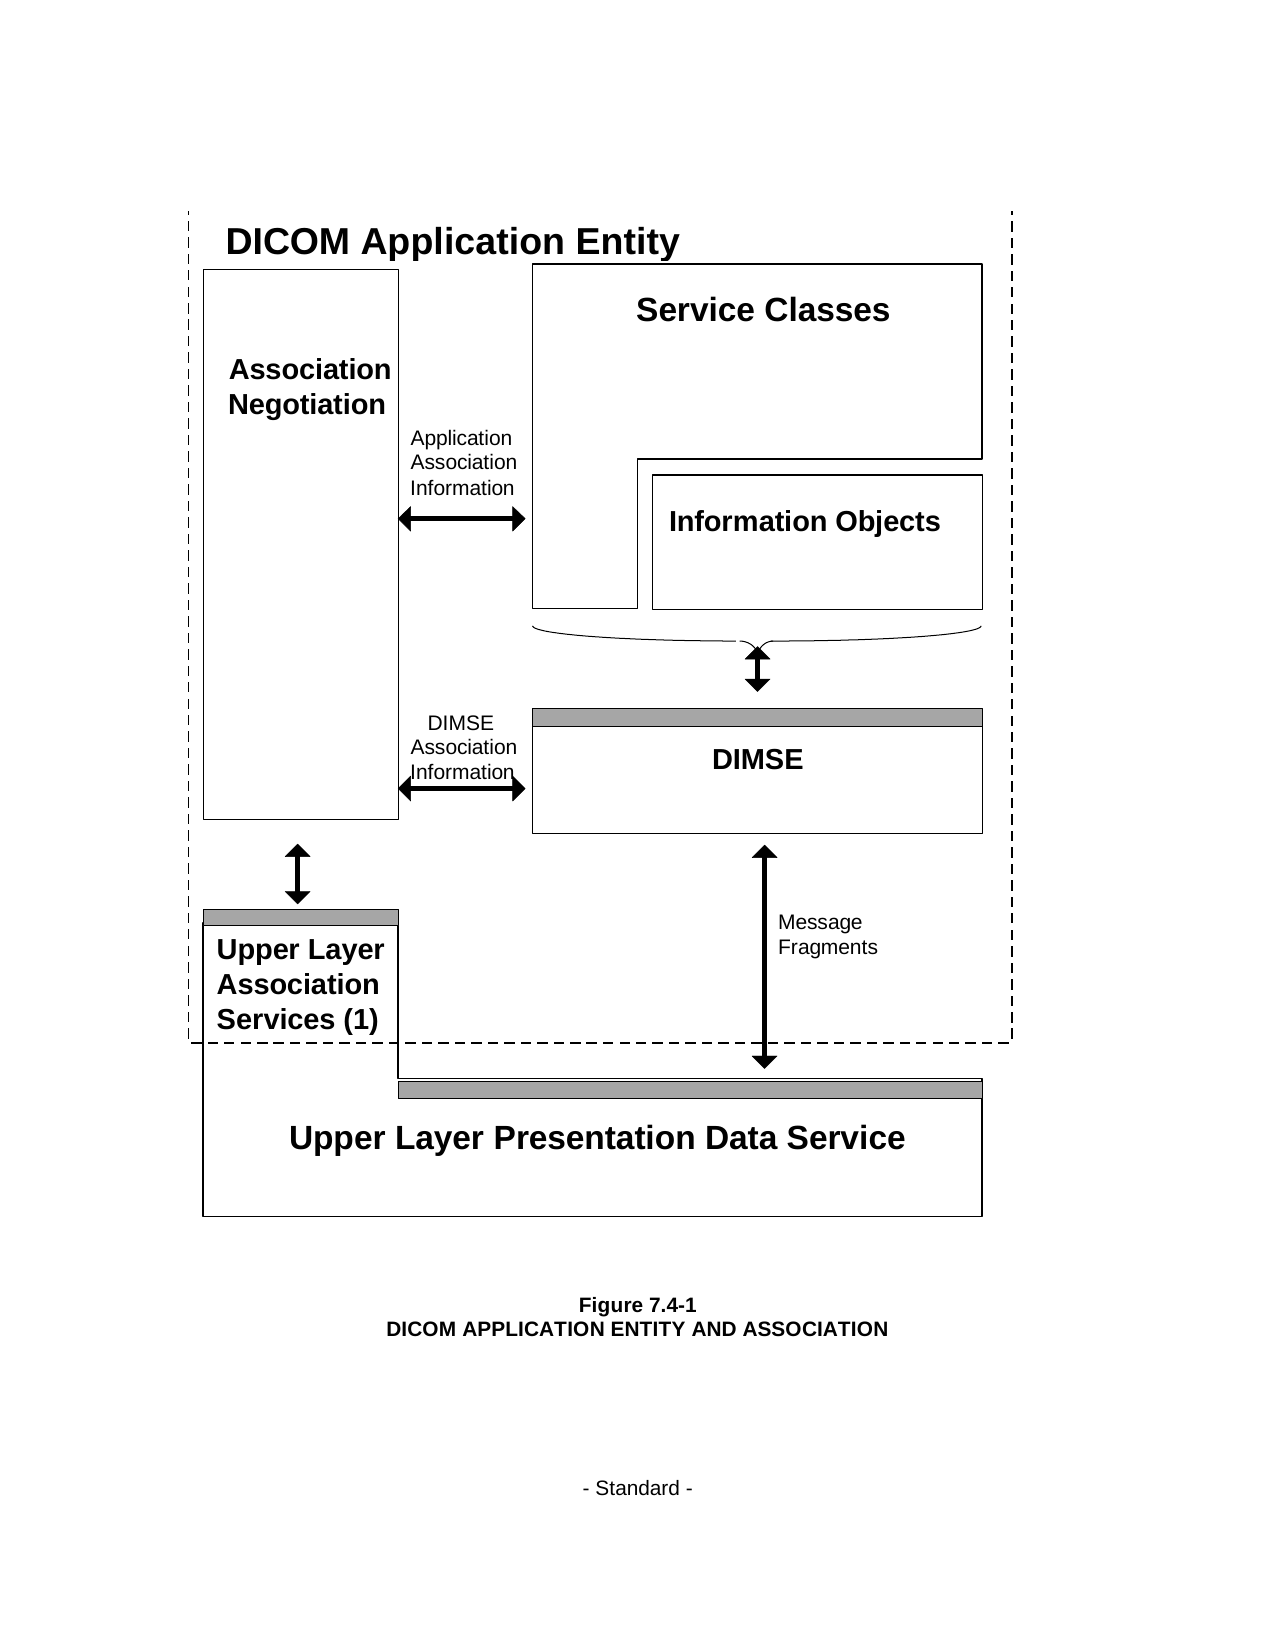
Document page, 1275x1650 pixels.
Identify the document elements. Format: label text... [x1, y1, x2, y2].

title Figure 7.4-1 DICOM APPLICATION ENTITY AND ASSOCIATION [150, 1293, 1125, 1341]
